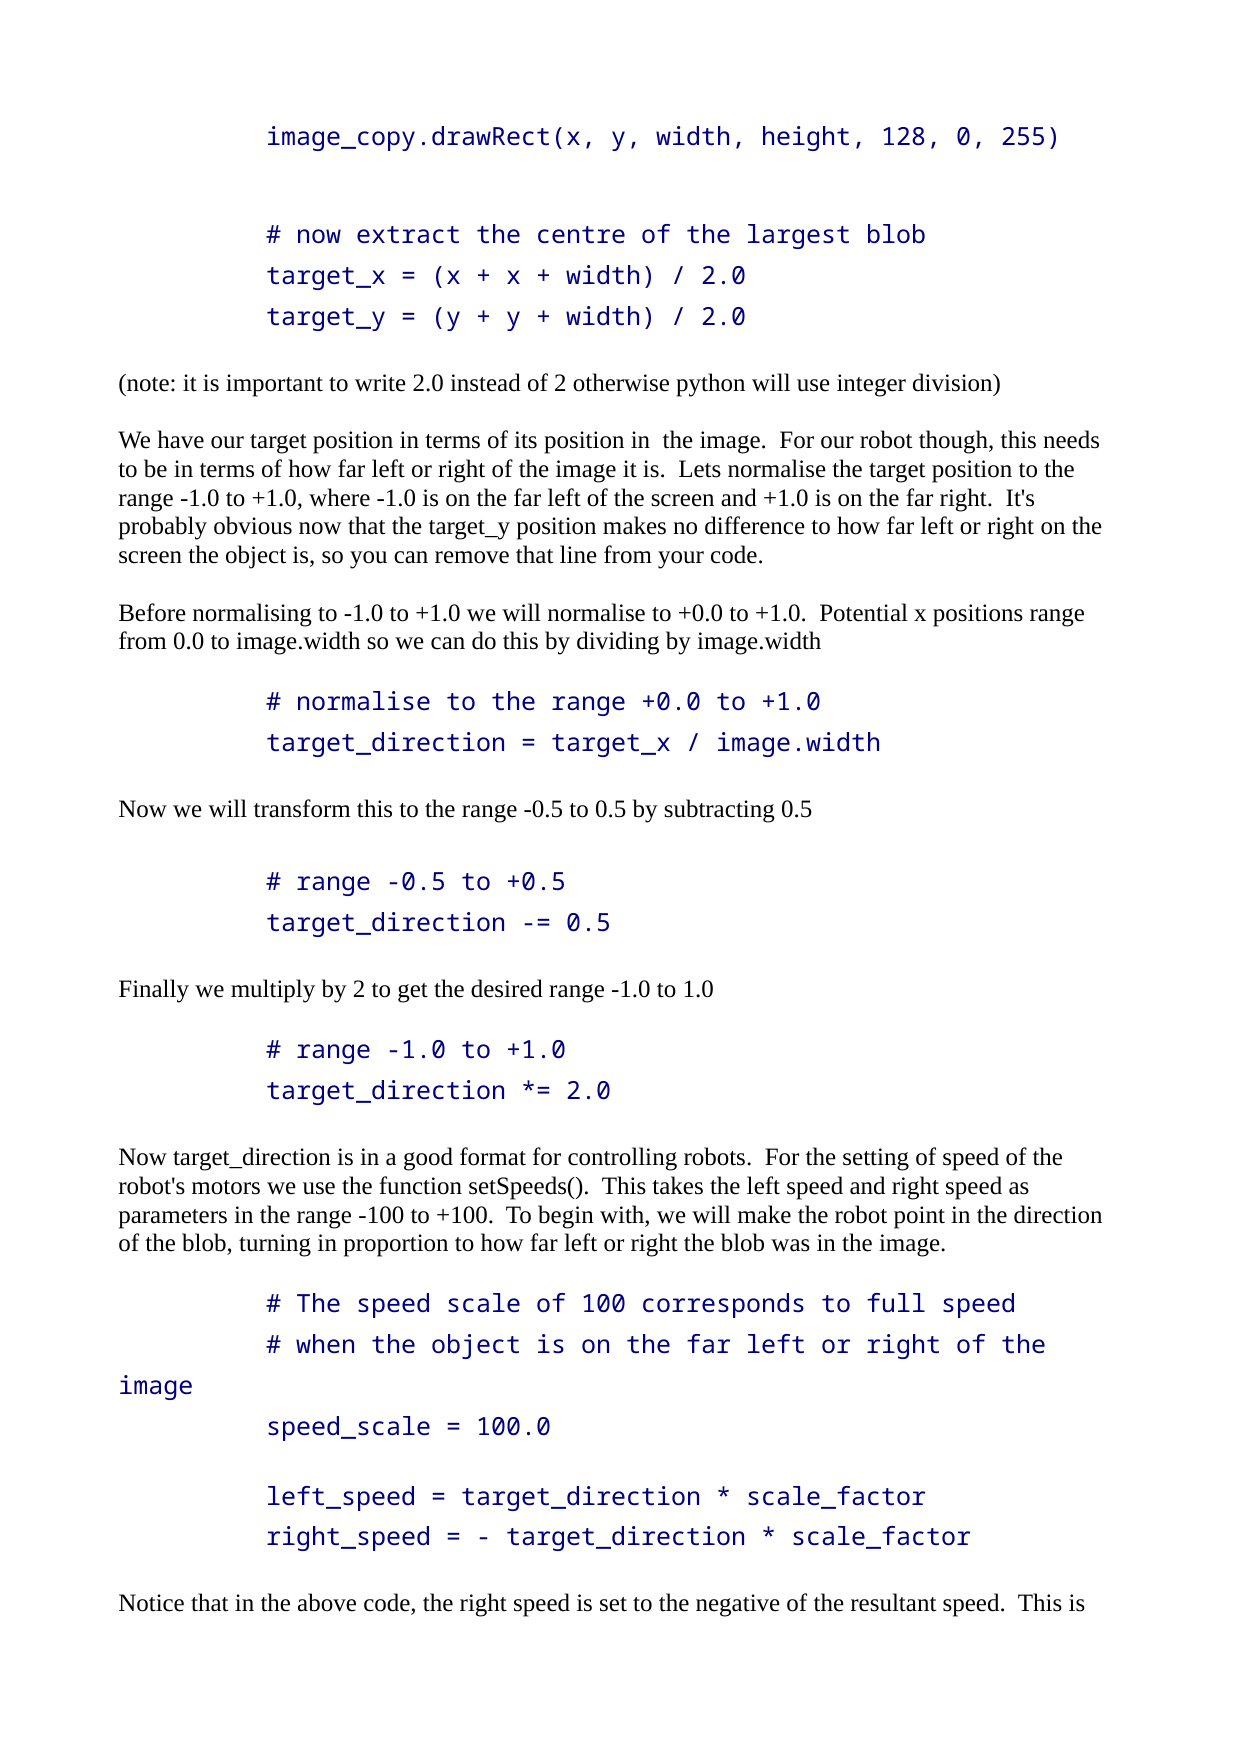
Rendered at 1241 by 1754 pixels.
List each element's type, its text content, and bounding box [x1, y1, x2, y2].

text speed_scale = 100.0 [118, 1408, 1122, 1443]
text # range -1.0 to +1.0 [118, 1032, 1122, 1066]
text (note: it is important to write 2.0 instead of 2 otherwise python will use integer division) [118, 368, 1122, 396]
text Before normalising to -1.0 to +1.0 we will normalise to +0.0 to +1.0. Potential x positions range from 0.0 to image.width so we can do this by dividing by image.width [118, 598, 1122, 655]
text # The speed scale of 100 corresponds to full speed [118, 1286, 1122, 1320]
text Notice that in the above code, the right speed is set to the negative of the resultant speed. This is [118, 1588, 1122, 1617]
text target_direction *= 2.0 [118, 1073, 1122, 1107]
text target_y = (y + y + width) / 2.0 [118, 298, 1122, 332]
text target_x = (x + x + width) / 2.0 [118, 257, 1122, 291]
text # when the object is on the far left or right of the image [118, 1327, 1122, 1402]
text target_direction = target_x / image.width [118, 725, 1122, 759]
text Now we will transform this to the range -0.5 to 0.5 by subtracting 0.5 [118, 794, 1122, 823]
text left_speed = target_direction * scale_factor [118, 1478, 1122, 1512]
text right_speed = - target_direction * scale_factor [118, 1519, 1122, 1553]
text # normalise to the range +0.0 to +1.0 [118, 684, 1122, 718]
text target_direction -= 0.5 [118, 905, 1122, 939]
text # now extract the centre of the largest blob [118, 216, 1122, 251]
text # range -0.5 to +0.5 [118, 864, 1122, 898]
text Now target_direction is in a good format for controlling robots. For the setting of speed of the robot's motors we use the function setSpeeds(). This takes the left speed and right speed as parameters in the range -100 to +100. To begin with, we will make the robot point in the direction of the blob, turning in proportion to how far left or right the blob was in the image. [118, 1142, 1122, 1257]
text We have our target position in terms of its position in the image. For our robot though, this needs to be in terms of how far left or right of the image it is. Lets normalise the target position to the range -1.0 to +1.0, where -1.0 is on the far left of the screen and +1.0 is on the far right. It's probably obvious now that the target_y position makes no difference to how far left or right on the screen the object is, so you can remove that line from your code. [118, 425, 1122, 569]
text image_copy.drawRect(x, y, width, height, 128, 0, 255) [118, 118, 1122, 152]
text Finally we multiply by 2 to get the desired range -1.0 to 1.0 [118, 974, 1122, 1003]
